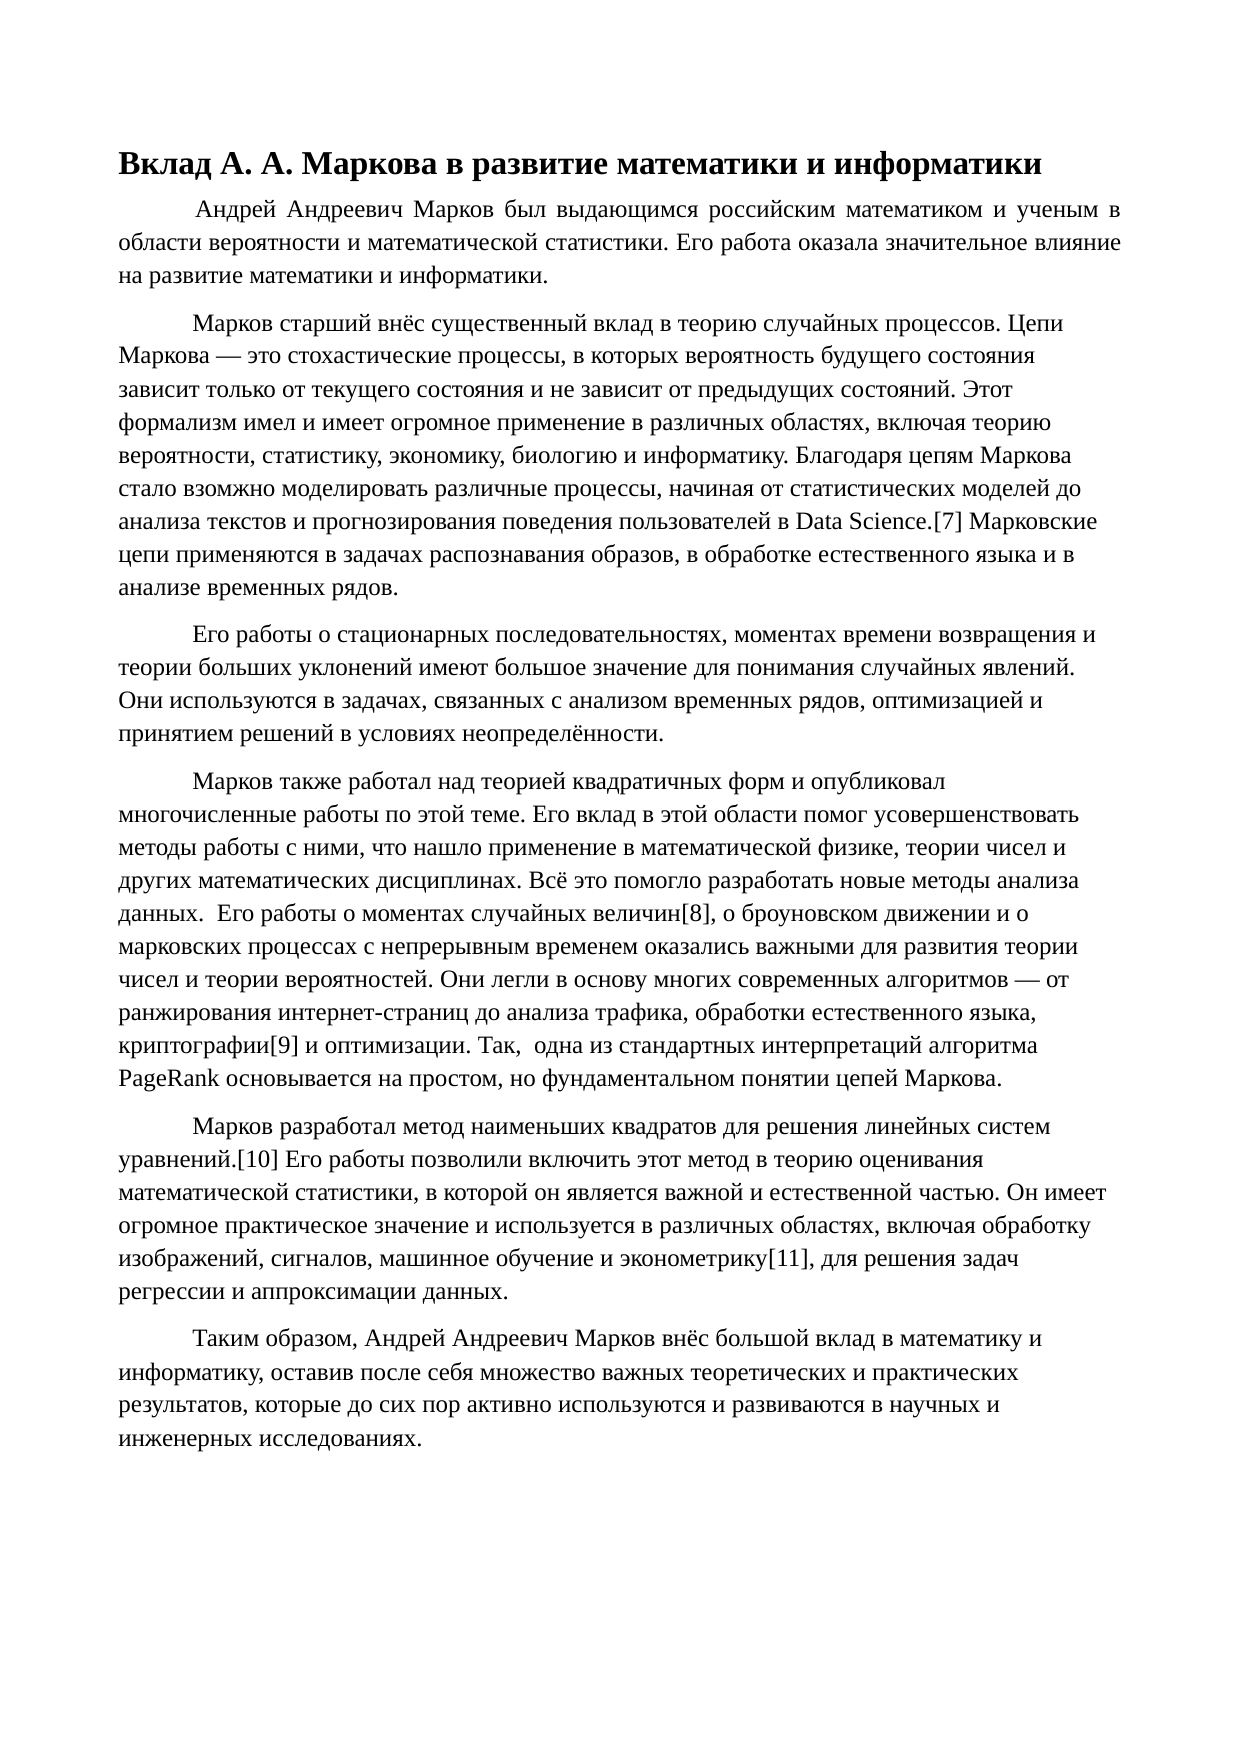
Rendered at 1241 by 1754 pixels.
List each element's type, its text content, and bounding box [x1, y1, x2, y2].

text Марков разработал метод наименьших квадратов для решения линейных систем уравнений.[10] Его работы позволили включить этот метод в теорию оценивания математической статистики, в которой он является важной и естественной частью. Он имеет огромное практическое значение и используется в различных областях, включая обработку изображений, сигналов, машинное обучение и эконометрику[11], для решения задач регрессии и аппроксимации данных. [118, 1111, 1122, 1305]
subtitle Вклад А. А. Маркова в развитие математики и информатики [118, 143, 1122, 181]
text Андрей Андреевич Марков был выдающимся российским математиком и ученым в области вероятности и математической статистики. Его работа оказала значительное влияние на развитие математики и информатики. [118, 194, 1122, 289]
text Таким образом, Андрей Андреевич Марков внёс большой вклад в математику и информатику, оставив после себя множество важных теоретических и практических результатов, которые до сих пор активно используются и развиваются в научных и инженерных исследованиях. [118, 1323, 1122, 1451]
text Его работы о стационарных последовательностях, моментах времени возвращения и теории больших уклонений имеют большое значение для понимания случайных явлений. Они используются в задачах, связанных с анализом временных рядов, оптимизацией и принятием решений в условиях неопределённости. [118, 619, 1122, 747]
text Марков также работал над теорией квадратичных форм и опубликовал многочисленные работы по этой теме. Его вклад в этой области помог усовершенствовать методы работы с ними, что нашло применение в математической физике, теории чисел и других математических дисциплинах. Всё это помогло разработать новые методы анализа данных. Его работы о моментах случайных величин[8], о броуновском движении и о марковских процессах с непрерывным временем оказались важными для развития теории чисел и теории вероятностей. Они легли в основу многих современных алгоритмов — от ранжирования интернет-страниц до анализа трафика, обработки естественного языка, криптографии[9] и оптимизации. Так, одна из стандартных интерпретаций алгоритма PageRank основывается на простом, но фундаментальном понятии цепей Маркова. [118, 766, 1122, 1092]
text Марков старший внёс существенный вклад в теорию случайных процессов. Цепи Маркова — это стохастические процессы, в которых вероятность будущего состояния зависит только от текущего состояния и не зависит от предыдущих состояний. Этот формализм имел и имеет огромное применение в различных областях, включая теорию вероятности, статистику, экономику, биологию и информатику. Благодаря цепям Маркова стало взомжно моделировать различные процессы, начиная от статистических моделей до анализа текстов и прогнозирования поведения пользователей в Data Science.[7] Марковские цепи применяются в задачах распознавания образов, в обработке естественного языка и в анализе временных рядов. [118, 308, 1122, 601]
